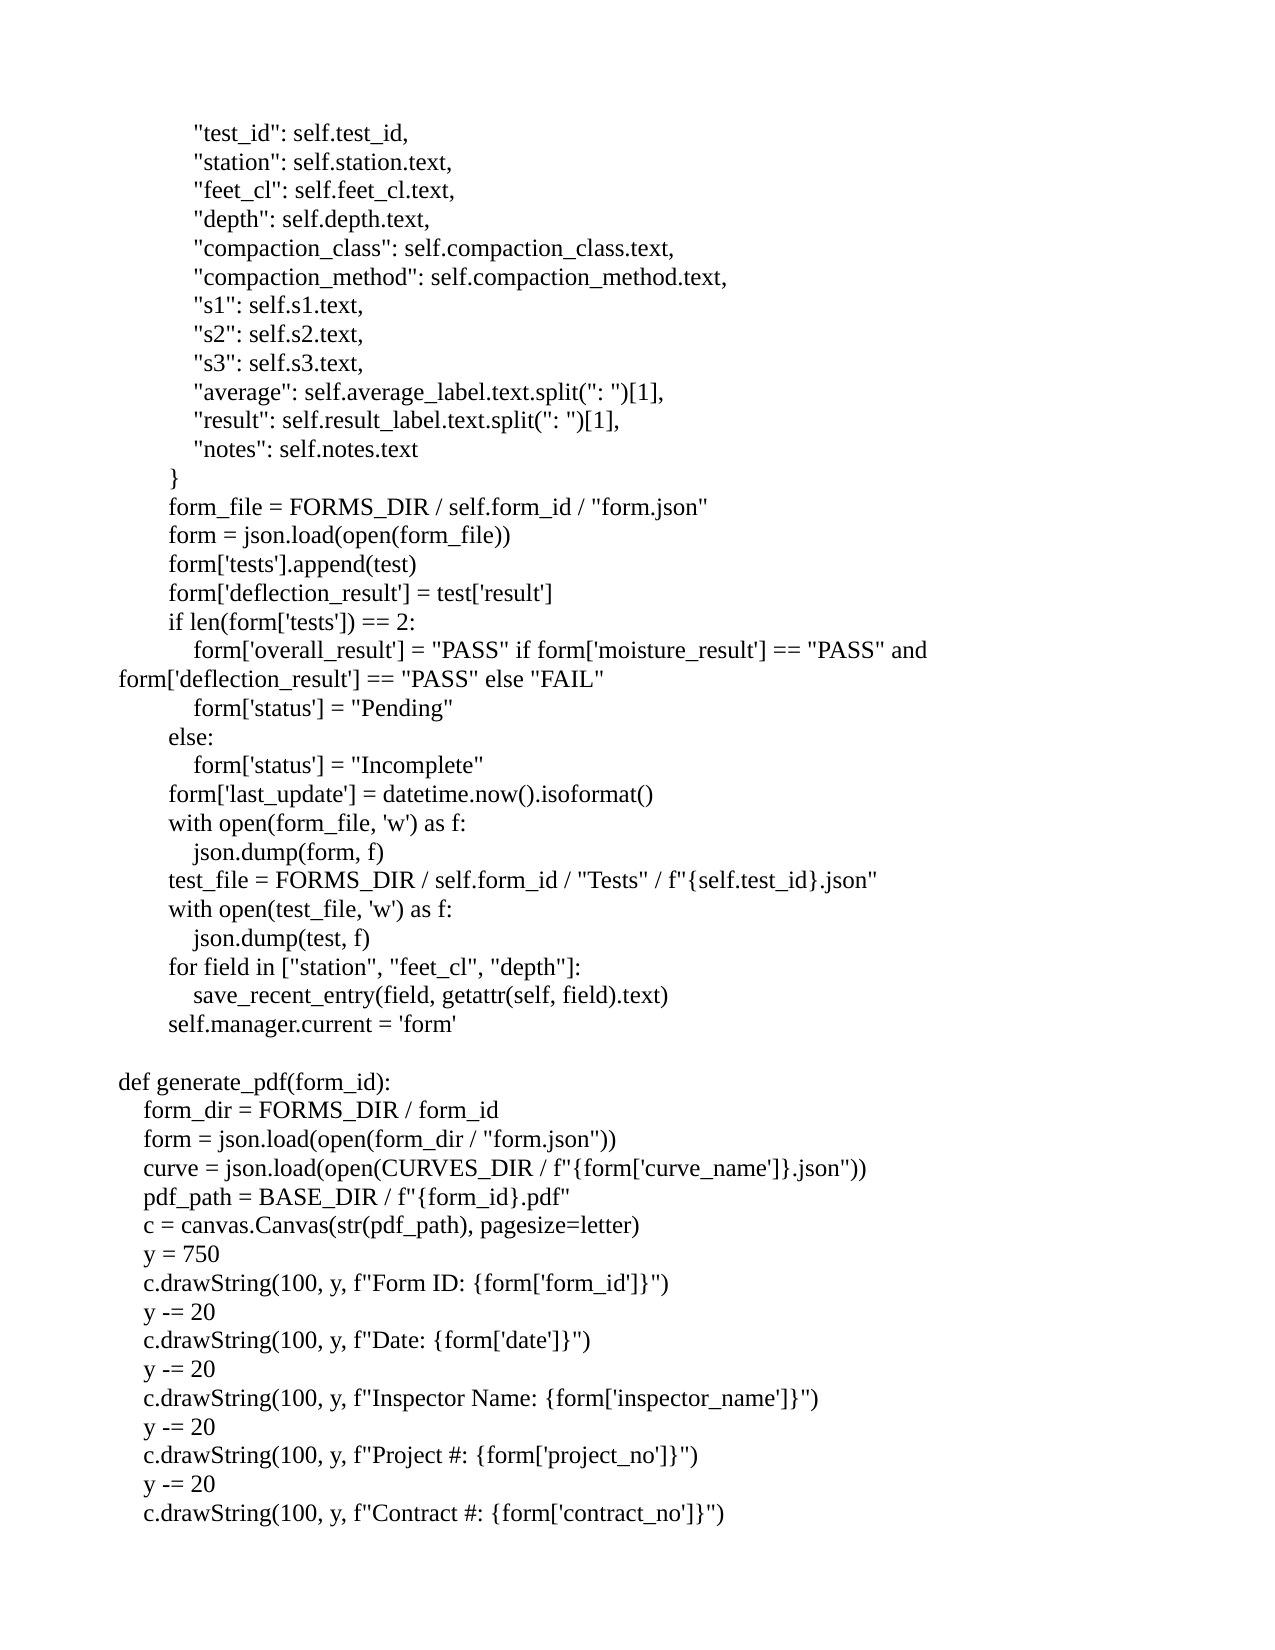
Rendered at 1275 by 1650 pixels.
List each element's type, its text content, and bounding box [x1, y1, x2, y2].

text for field in ["station", "feet_cl", "depth"]: [118, 952, 1157, 981]
text save_recent_entry(field, getattr(self, field).text) [118, 981, 1157, 1009]
text c.drawString(100, y, f"Date: {form['date']}") [118, 1326, 1157, 1354]
text "s3": self.s3.text, [118, 348, 1157, 377]
text y -= 20 [118, 1297, 1157, 1326]
text "test_id": self.test_id, [118, 118, 1157, 147]
text c = canvas.Canvas(str(pdf_path), pagesize=letter) [118, 1211, 1157, 1239]
text form['tests'].append(test) [118, 549, 1157, 578]
text form = json.load(open(form_dir / "form.json")) [118, 1124, 1157, 1153]
text curve = json.load(open(CURVES_DIR / f"{form['curve_name']}.json")) [118, 1153, 1157, 1182]
text form = json.load(open(form_file)) [118, 521, 1157, 549]
text "compaction_class": self.compaction_class.text, [118, 233, 1157, 262]
text form['status'] = "Pending" [118, 693, 1157, 722]
text c.drawString(100, y, f"Contract #: {form['contract_no']}") [118, 1498, 1157, 1527]
text y = 750 [118, 1239, 1157, 1268]
text form['overall_result'] = "PASS" if form['moisture_result'] == "PASS" and form['deflection_result'] == "PASS" else "FAIL" [118, 636, 1157, 693]
text "compaction_method": self.compaction_method.text, [118, 262, 1157, 291]
text "notes": self.notes.text [118, 434, 1157, 463]
text with open(test_file, 'w') as f: [118, 894, 1157, 923]
text form['deflection_result'] = test['result'] [118, 578, 1157, 607]
text y -= 20 [118, 1469, 1157, 1498]
text form['last_update'] = datetime.now().isoformat() [118, 779, 1157, 808]
text c.drawString(100, y, f"Inspector Name: {form['inspector_name']}") [118, 1383, 1157, 1412]
text form_dir = FORMS_DIR / form_id [118, 1096, 1157, 1124]
text "feet_cl": self.feet_cl.text, [118, 176, 1157, 204]
text json.dump(test, f) [118, 923, 1157, 952]
text "average": self.average_label.text.split(": ")[1], [118, 377, 1157, 406]
text def generate_pdf(form_id): [118, 1067, 1157, 1096]
text y -= 20 [118, 1412, 1157, 1441]
text form_file = FORMS_DIR / self.form_id / "form.json" [118, 492, 1157, 521]
text if len(form['tests']) == 2: [118, 607, 1157, 636]
text "s1": self.s1.text, [118, 291, 1157, 319]
text pdf_path = BASE_DIR / f"{form_id}.pdf" [118, 1182, 1157, 1211]
text self.manager.current = 'form' [118, 1009, 1157, 1038]
text test_file = FORMS_DIR / self.form_id / "Tests" / f"{self.test_id}.json" [118, 866, 1157, 894]
text "result": self.result_label.text.split(": ")[1], [118, 406, 1157, 434]
text with open(form_file, 'w') as f: [118, 808, 1157, 837]
text c.drawString(100, y, f"Form ID: {form['form_id']}") [118, 1268, 1157, 1297]
text c.drawString(100, y, f"Project #: {form['project_no']}") [118, 1441, 1157, 1469]
text else: [118, 722, 1157, 751]
text form['status'] = "Incomplete" [118, 751, 1157, 779]
text json.dump(form, f) [118, 837, 1157, 866]
text "s2": self.s2.text, [118, 319, 1157, 348]
text y -= 20 [118, 1354, 1157, 1383]
text "depth": self.depth.text, [118, 204, 1157, 233]
text } [118, 463, 1157, 492]
text "station": self.station.text, [118, 147, 1157, 176]
